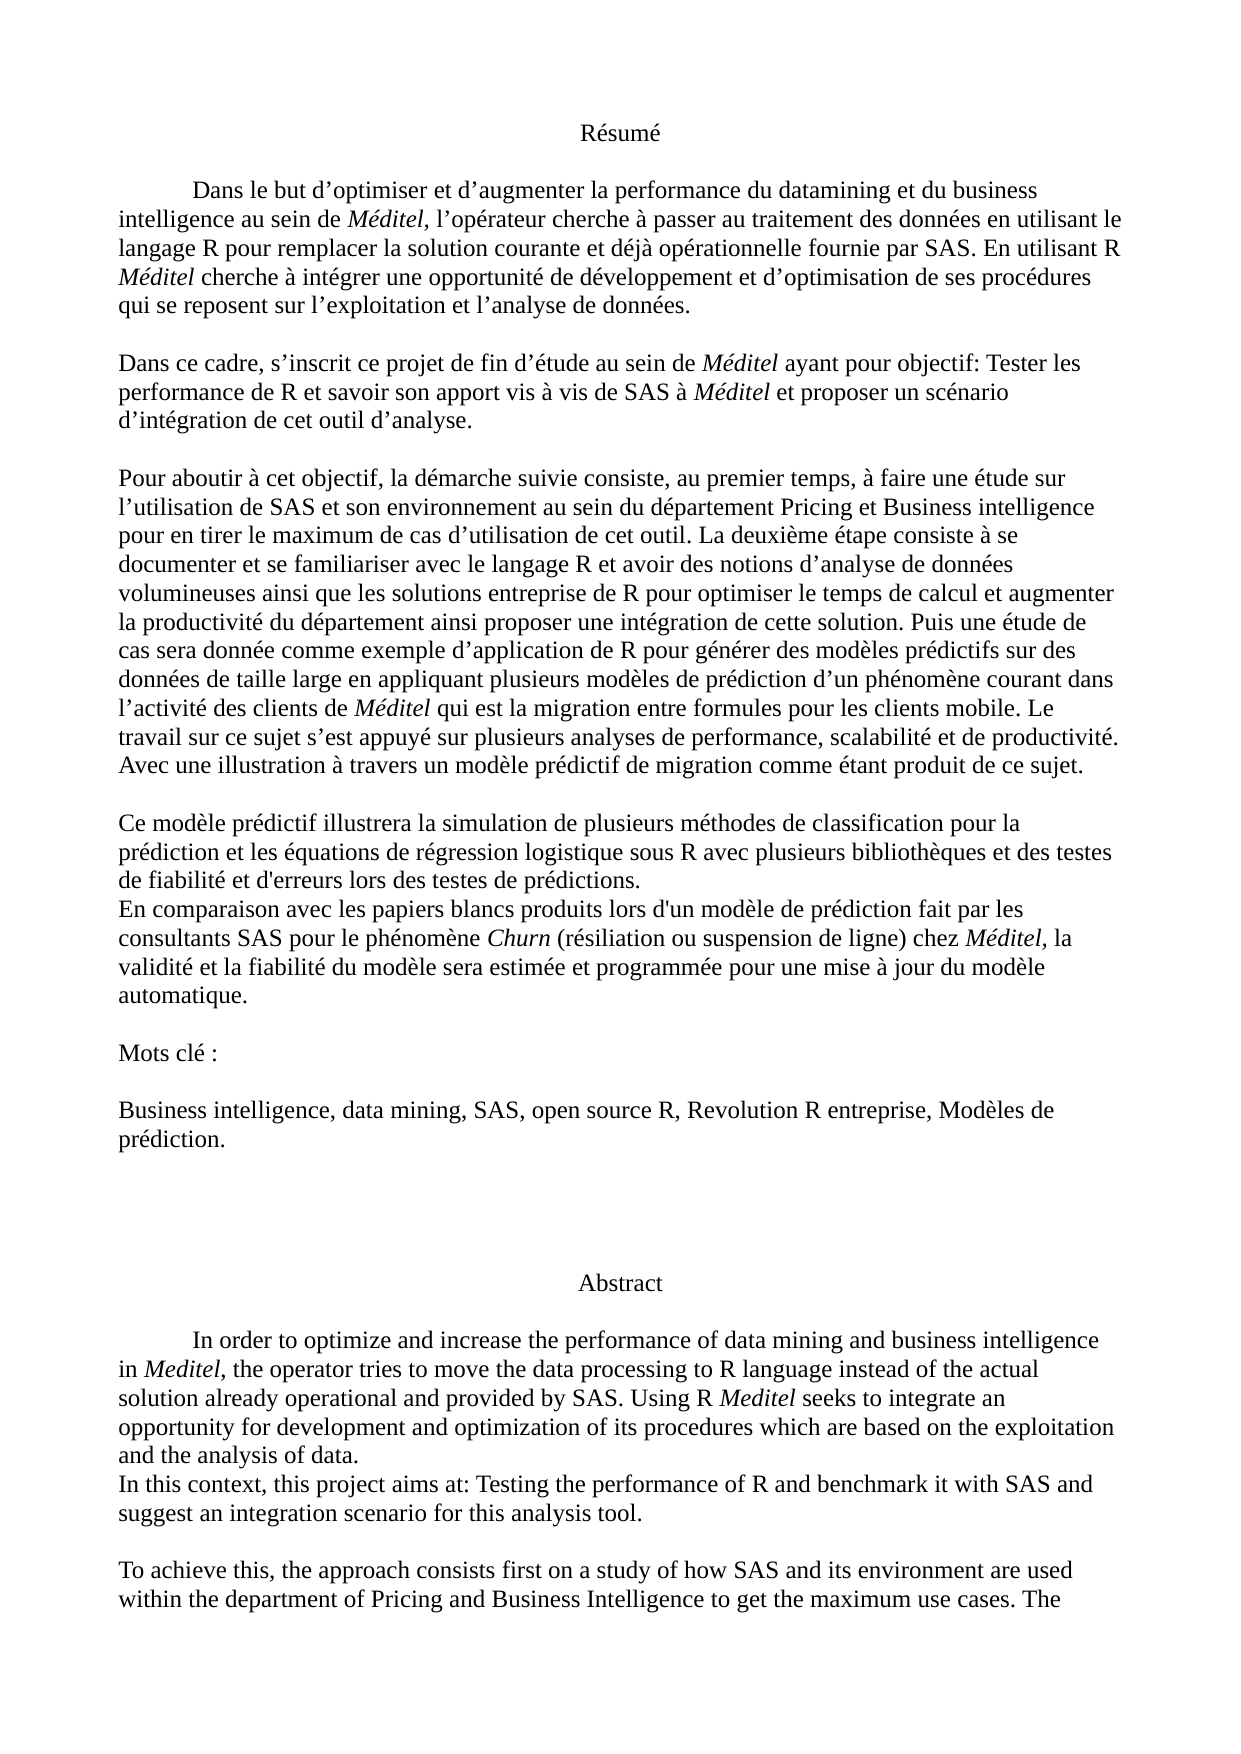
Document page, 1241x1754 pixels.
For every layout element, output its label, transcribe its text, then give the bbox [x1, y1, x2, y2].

text In this context, this project aims at: Testing the performance of R and benchmark it with SAS and suggest an integration scenario for this analysis tool. [118, 1469, 1122, 1527]
text Business intelligence, data mining, SAS, open source R, Revolution R entreprise, Modèles de prédiction. [118, 1096, 1122, 1211]
text Résumé [118, 118, 1122, 176]
text Pour aboutir à cet objectif, la démarche suivie consiste, au premier temps, à faire une étude sur l’utilisation de SAS et son environnement au sein du département Pricing et Business intelligence pour en tirer le maximum de cas d’utilisation de cet outil. La deuxième étape consiste à se documenter et se familiariser avec le langage R et avoir des notions d’analyse de données volumineuses ainsi que les solutions entreprise de R pour optimiser le temps de calcul et augmenter la productivité du département ainsi proposer une intégration de cette solution. Puis une étude de cas sera donnée comme exemple d’application de R pour générer des modèles prédictifs sur des données de taille large en appliquant plusieurs modèles de prédiction d’un phénomène courant dans l’activité des clients de Méditel qui est la migration entre formules pour les clients mobile. Le travail sur ce sujet s’est appuyé sur plusieurs analyses de performance, scalabilité et de productivité. Avec une illustration à travers un modèle prédictif de migration comme étant produit de ce sujet. [118, 463, 1122, 808]
text Dans le but d’optimiser et d’augmenter la performance du datamining et du business intelligence au sein de Méditel, l’opérateur cherche à passer au traitement des données en utilisant le langage R pour remplacer la solution courante et déjà opérationnelle fournie par SAS. En utilisant R Méditel cherche à intégrer une opportunité de développement et d’optimisation de ses procédures qui se reposent sur l’exploitation et l’analyse de données. [118, 176, 1122, 319]
text Abstract [118, 1268, 1122, 1297]
text Dans ce cadre, s’inscrit ce projet de fin d’étude au sein de Méditel ayant pour objectif: Tester les performance de R et savoir son apport vis à vis de SAS à Méditel et proposer un scénario d’intégration de cet outil d’analyse. [118, 348, 1122, 434]
text En comparaison avec les papiers blancs produits lors d'un modèle de prédiction fait par les consultants SAS pour le phénomène Churn (résiliation ou suspension de ligne) chez Méditel, la validité et la fiabilité du modèle sera estimée et programmée pour une mise à jour du modèle automatique. [118, 894, 1122, 1009]
text To achieve this, the approach consists first on a study of how SAS and its environment are used within the department of Pricing and Business Intelligence to get the maximum use cases. The [118, 1556, 1122, 1613]
text Mots clé : [118, 1038, 1122, 1067]
text Ce modèle prédictif illustrera la simulation de plusieurs méthodes de classification pour la prédiction et les équations de régression logistique sous R avec plusieurs bibliothèques et des testes de fiabilité et d'erreurs lors des testes de prédictions. [118, 808, 1122, 894]
text In order to optimize and increase the performance of data mining and business intelligence in Meditel, the operator tries to move the data processing to R language instead of the actual solution already operational and provided by SAS. Using R Meditel seeks to integrate an opportunity for development and optimization of its procedures which are based on the exploitation and the analysis of data. [118, 1326, 1122, 1469]
